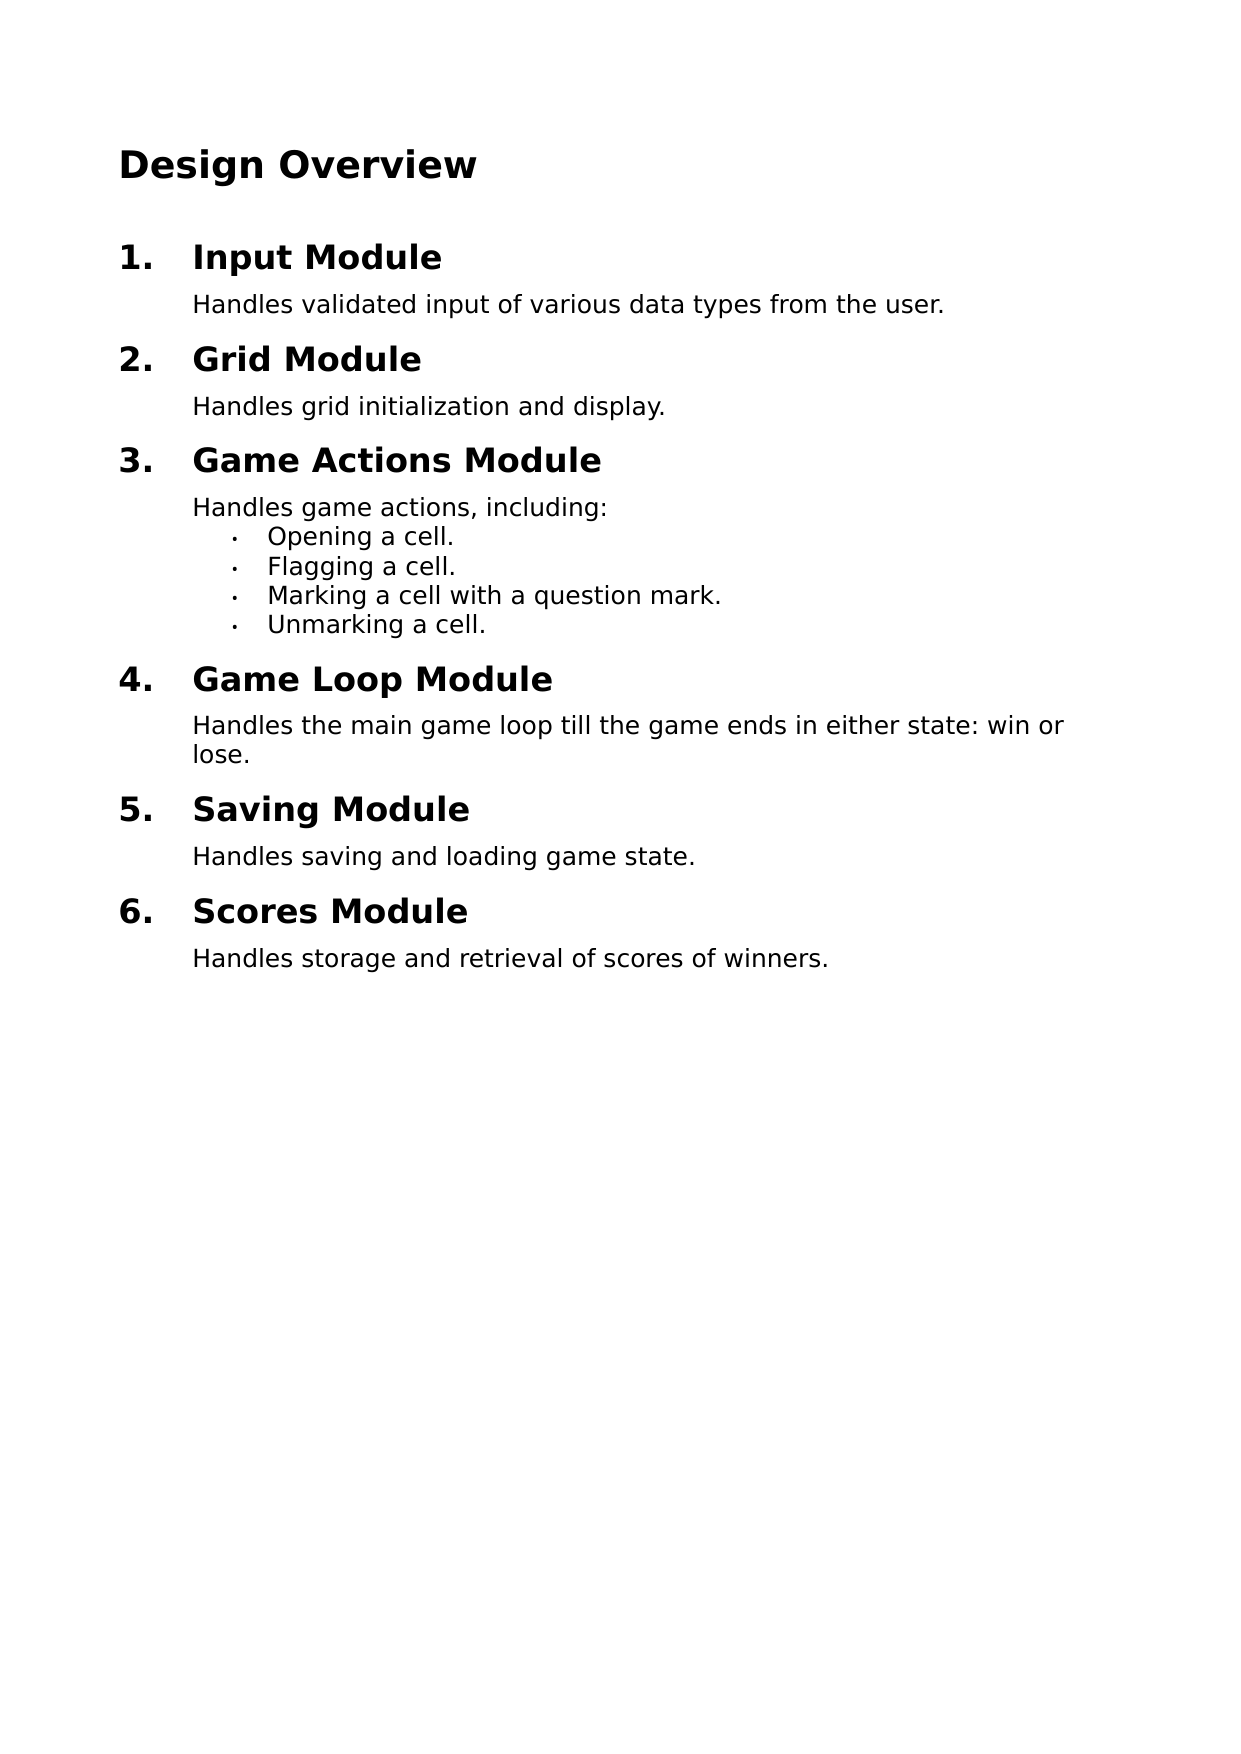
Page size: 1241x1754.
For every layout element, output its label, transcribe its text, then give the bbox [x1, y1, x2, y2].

text Handles game actions, including: [118, 493, 1122, 522]
text Handles grid initialization and display. [118, 392, 1122, 421]
text Handles the main game loop till the game ends in either state: win or lose. [118, 712, 1122, 770]
text Handles storage and retrieval of scores of winners. [118, 944, 1122, 973]
subtitle Game Loop Module [118, 660, 1122, 699]
text Handles validated input of various data types from the user. [118, 290, 1122, 319]
subtitle Saving Module [118, 791, 1122, 830]
list Marking a cell with a question mark. [229, 581, 1122, 610]
list Flagging a cell. [229, 552, 1122, 581]
subtitle Design Overview [118, 144, 1122, 188]
list Unmarking a cell. [229, 610, 1122, 639]
subtitle Scores Module [118, 892, 1122, 931]
subtitle Game Actions Module [118, 442, 1122, 481]
subtitle Input Module [118, 239, 1122, 278]
text Handles saving and loading game state. [118, 842, 1122, 871]
list Opening a cell. [229, 522, 1122, 552]
subtitle Grid Module [118, 340, 1122, 379]
